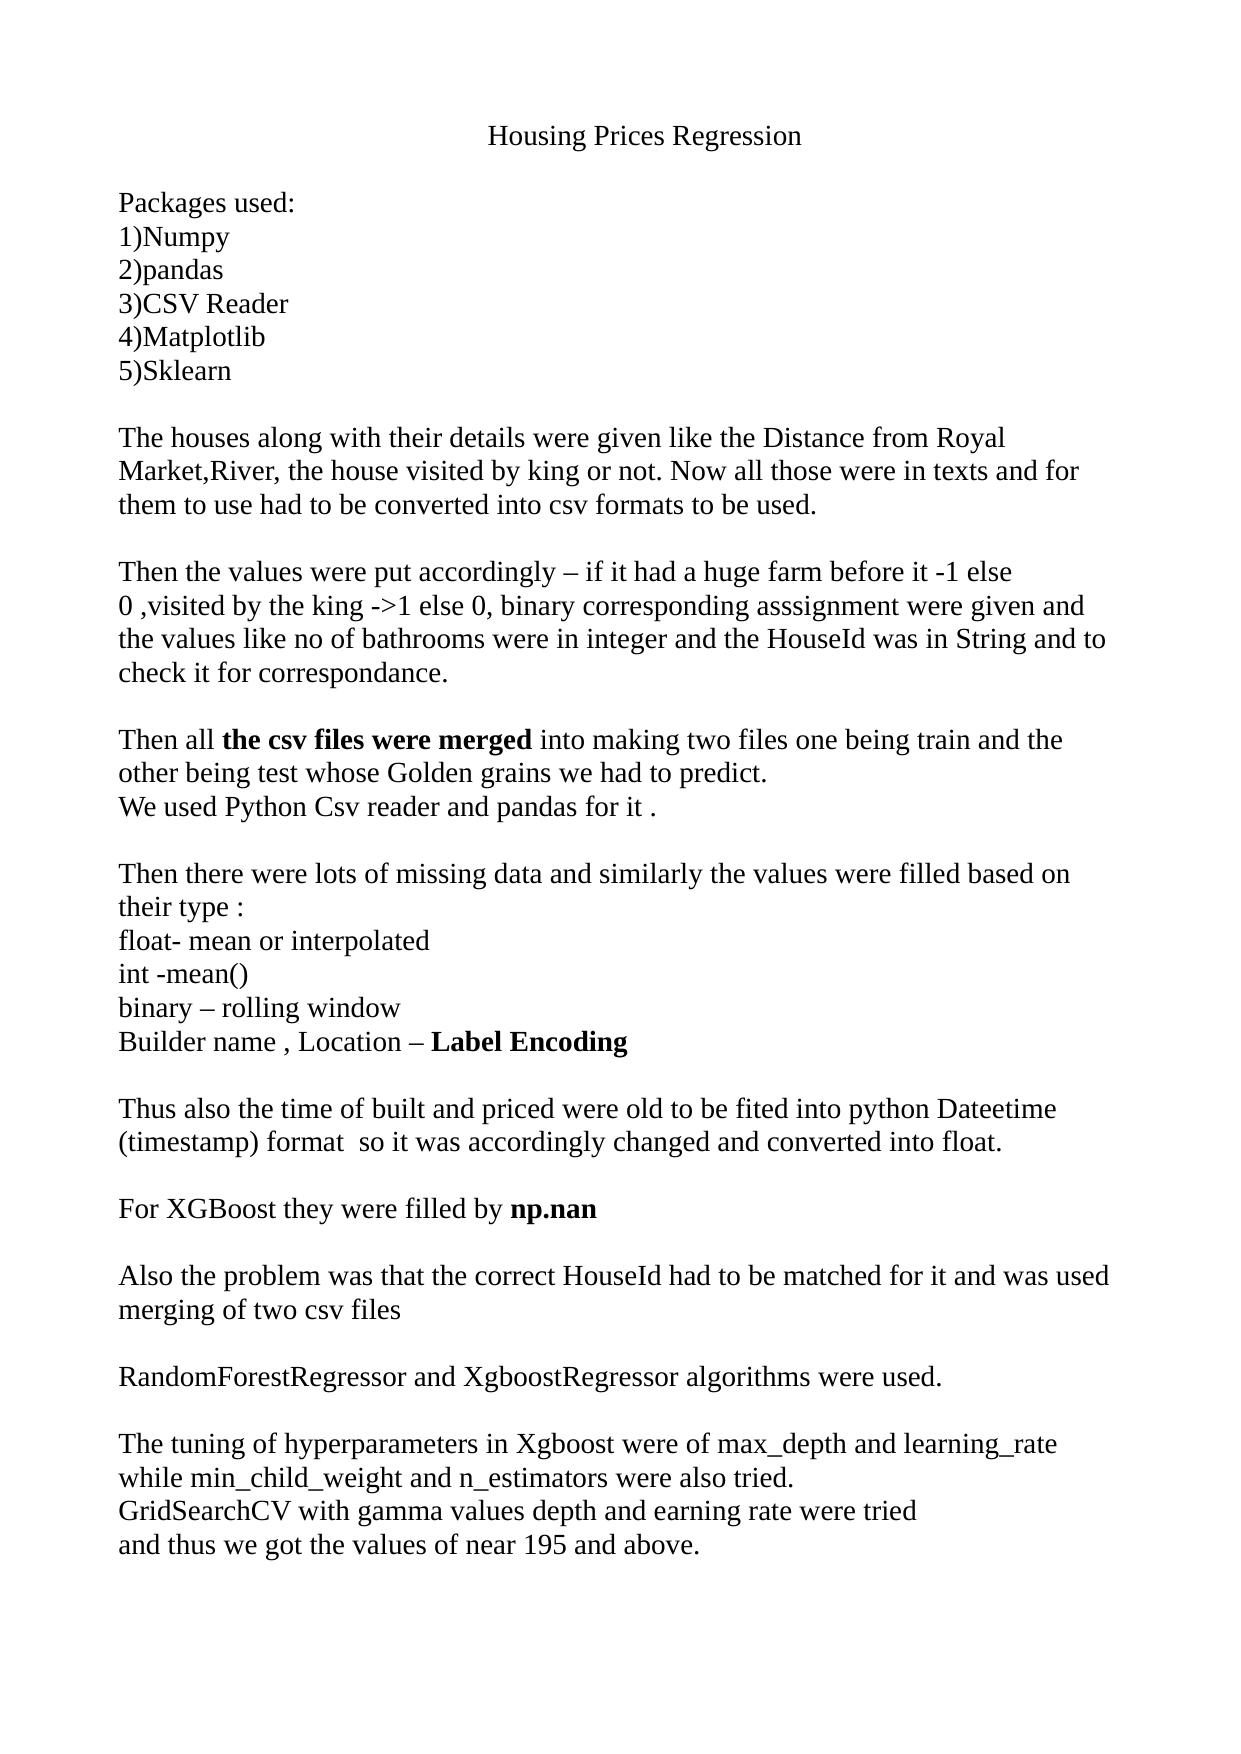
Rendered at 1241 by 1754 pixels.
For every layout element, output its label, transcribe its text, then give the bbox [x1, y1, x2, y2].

text For XGBoost they were filled by np.nan [118, 1191, 1122, 1225]
text Also the problem was that the correct HouseId had to be matched for it and was used merging of two csv files [118, 1258, 1122, 1326]
text The houses along with their details were given like the Distance from Royal Market,River, the house visited by king or not. Now all those were in texts and for them to use had to be converted into csv formats to be used. [118, 420, 1122, 521]
text Builder name , Location – Label Encoding [118, 1024, 1122, 1057]
text Then all the csv files were merged into making two files one being train and the other being test whose Golden grains we had to predict. [118, 722, 1122, 789]
text 5)Sklearn [118, 353, 1122, 386]
text Housing Prices Regression [118, 118, 1122, 152]
text and thus we got the values of near 195 and above. [118, 1527, 1122, 1560]
text The tuning of hyperparameters in Xgboost were of max_depth and learning_rate while min_child_weight and n_estimators were also tried. [118, 1426, 1122, 1493]
text 2)pandas [118, 252, 1122, 286]
text RandomForestRegressor and XgboostRegressor algorithms were used. [118, 1359, 1122, 1393]
text Thus also the time of built and priced were old to be fited into python Dateetime (timestamp) format so it was accordingly changed and converted into float. [118, 1091, 1122, 1158]
text Then the values were put accordingly – if it had a huge farm before it -1 else 0 ,visited by the king ->1 else 0, binary corresponding asssignment were given and the values like no of bathrooms were in integer and the HouseId was in String and to check it for correspondance. [118, 554, 1122, 688]
text Then there were lots of missing data and similarly the values were filled based on their type : [118, 856, 1122, 923]
text 1)Numpy [118, 219, 1122, 252]
text float- mean or interpolated [118, 923, 1122, 957]
text GridSearchCV with gamma values depth and earning rate were tried [118, 1493, 1122, 1527]
text We used Python Csv reader and pandas for it . [118, 789, 1122, 822]
text binary – rolling window [118, 990, 1122, 1024]
text 4)Matplotlib [118, 319, 1122, 353]
text Packages used: [118, 185, 1122, 219]
text 3)CSV Reader [118, 286, 1122, 319]
text int -mean() [118, 957, 1122, 990]
